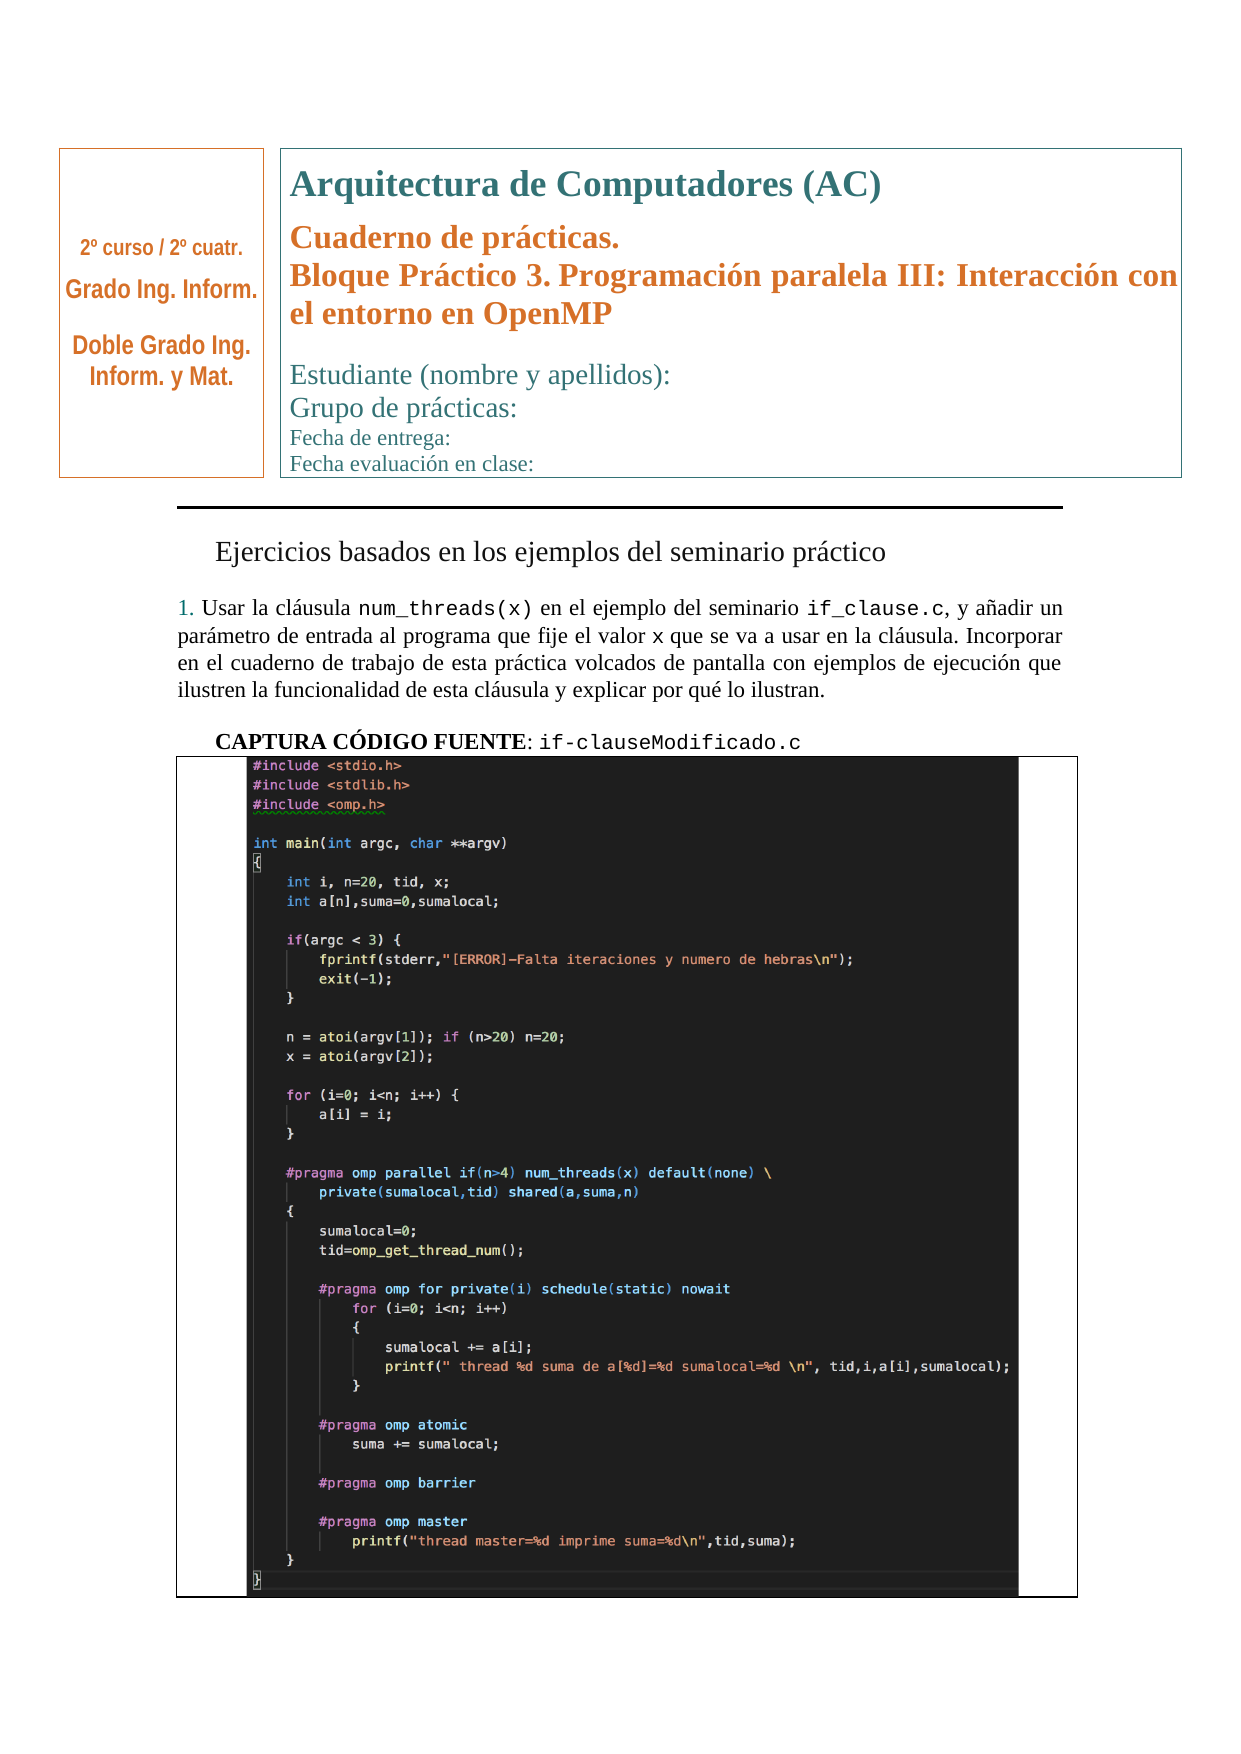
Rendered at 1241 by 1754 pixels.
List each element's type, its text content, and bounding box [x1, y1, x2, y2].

subtitle Ejercicios basados en los ejemplos del seminario práctico [177, 534, 1063, 568]
table_header 2º curso / 2º cuatr. Grado Ing. Inform. Doble Grado Ing. Inform. y Mat. [60, 149, 263, 477]
table_header [177, 757, 246, 1596]
list 1. Usar la cláusula num_threads(x) en el ejemplo del seminario if_clause.c, y añadir un parámetro de entrada al programa que fije el valor x que se va a usar en la cláusula. Incorporar en el cuaderno de trabajo de esta práctica volcados de pantalla con ejemplos de ejecución que ilustren la funcionalidad de esta cláusula y explicar por qué lo ilustran. [177, 594, 1063, 702]
text CAPTURA CÓDIGO FUENTE: if-clauseModificado.c [215, 728, 1063, 756]
table_header [1019, 757, 1077, 1596]
table_header Arquitectura de Computadores (AC) Cuaderno de prácticas. Bloque Práctico 3. Programación paralela III: Interacción con el entorno en OpenMP Estudiante (nombre y apellidos): Grupo de prácticas: Fecha de entrega: Fecha evaluación en clase: [281, 149, 1181, 477]
picture [246, 757, 1019, 1597]
table_header [264, 148, 280, 477]
